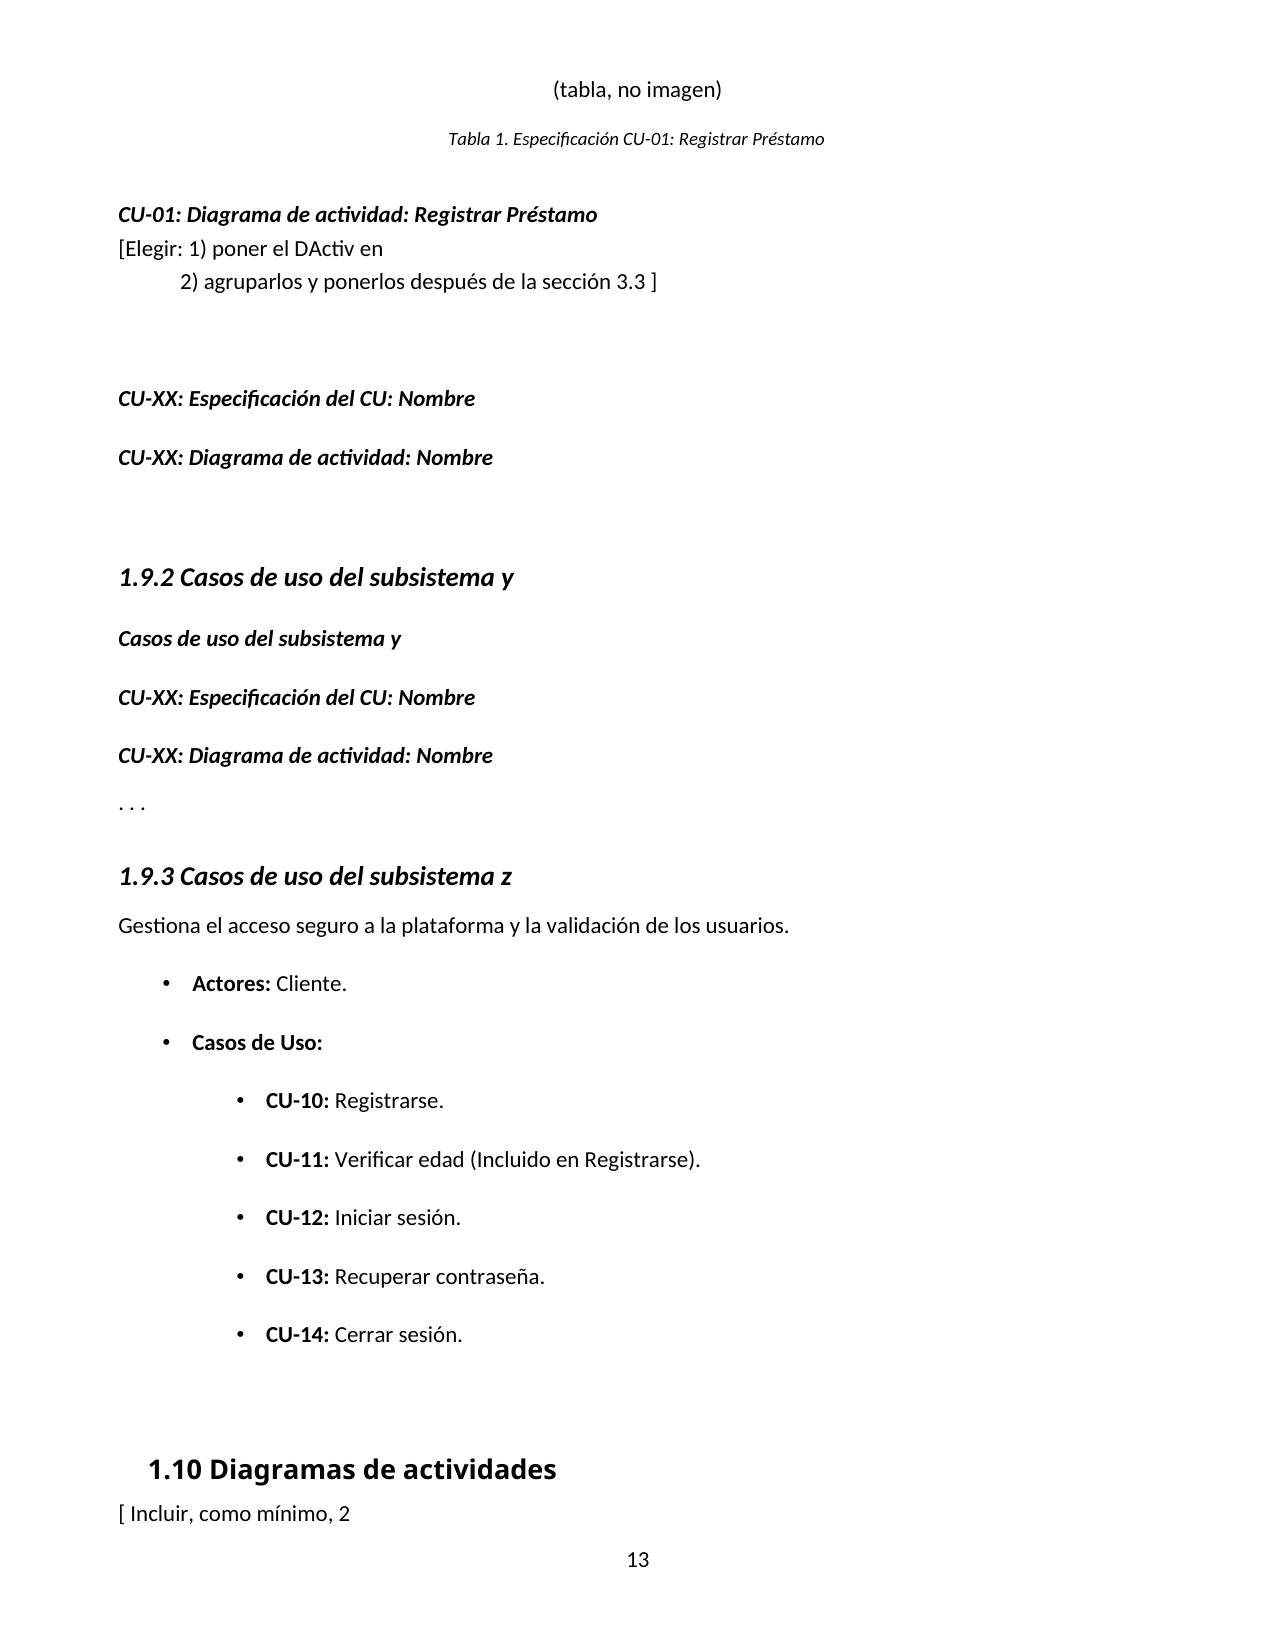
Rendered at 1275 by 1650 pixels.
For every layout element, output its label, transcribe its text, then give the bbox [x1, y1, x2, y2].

text . . . [118, 788, 1157, 816]
list Casos de uso del subsistema y [118, 560, 1157, 593]
subtitle Casos de uso del subsistema y [118, 624, 1157, 653]
list Casos de uso del subsistema z [118, 859, 1157, 892]
list CU-14: Cerrar sesión. [236, 1321, 1157, 1349]
list Diagramas de actividades [148, 1450, 1157, 1487]
subtitle CU-XX: Especificación del CU: Nombre [118, 683, 1157, 711]
text Tabla 1. Especificación CU-01: Registrar Préstamo [118, 127, 1157, 150]
subtitle CU-01: Diagrama de actividad: Registrar Préstamo [118, 200, 1157, 228]
text Gestiona el acceso seguro a la plataforma y la validación de los usuarios. [118, 911, 1157, 939]
subtitle CU-XX: Diagrama de actividad: Nombre [118, 443, 1157, 471]
list CU-11: Verificar edad (Incluido en Registrarse). [236, 1145, 1157, 1173]
list CU-13: Recuperar contraseña. [236, 1262, 1157, 1290]
text [Elegir: 1) poner el DActiv en [118, 234, 1157, 262]
subtitle CU-XX: Diagrama de actividad: Nombre [118, 742, 1157, 770]
subtitle CU-XX: Especificación del CU: Nombre [118, 384, 1157, 412]
list CU-12: Iniciar sesión. [236, 1203, 1157, 1232]
text 2) agruparlos y ponerlos después de la sección 3.3 ] [118, 267, 1157, 295]
list Casos de Uso: [162, 1028, 1157, 1056]
text (tabla, no imagen) [118, 75, 1157, 103]
list CU-10: Registrarse. [236, 1086, 1157, 1114]
list Actores: Cliente. [162, 969, 1157, 997]
text [ Incluir, como mínimo, 2 [118, 1499, 1157, 1528]
